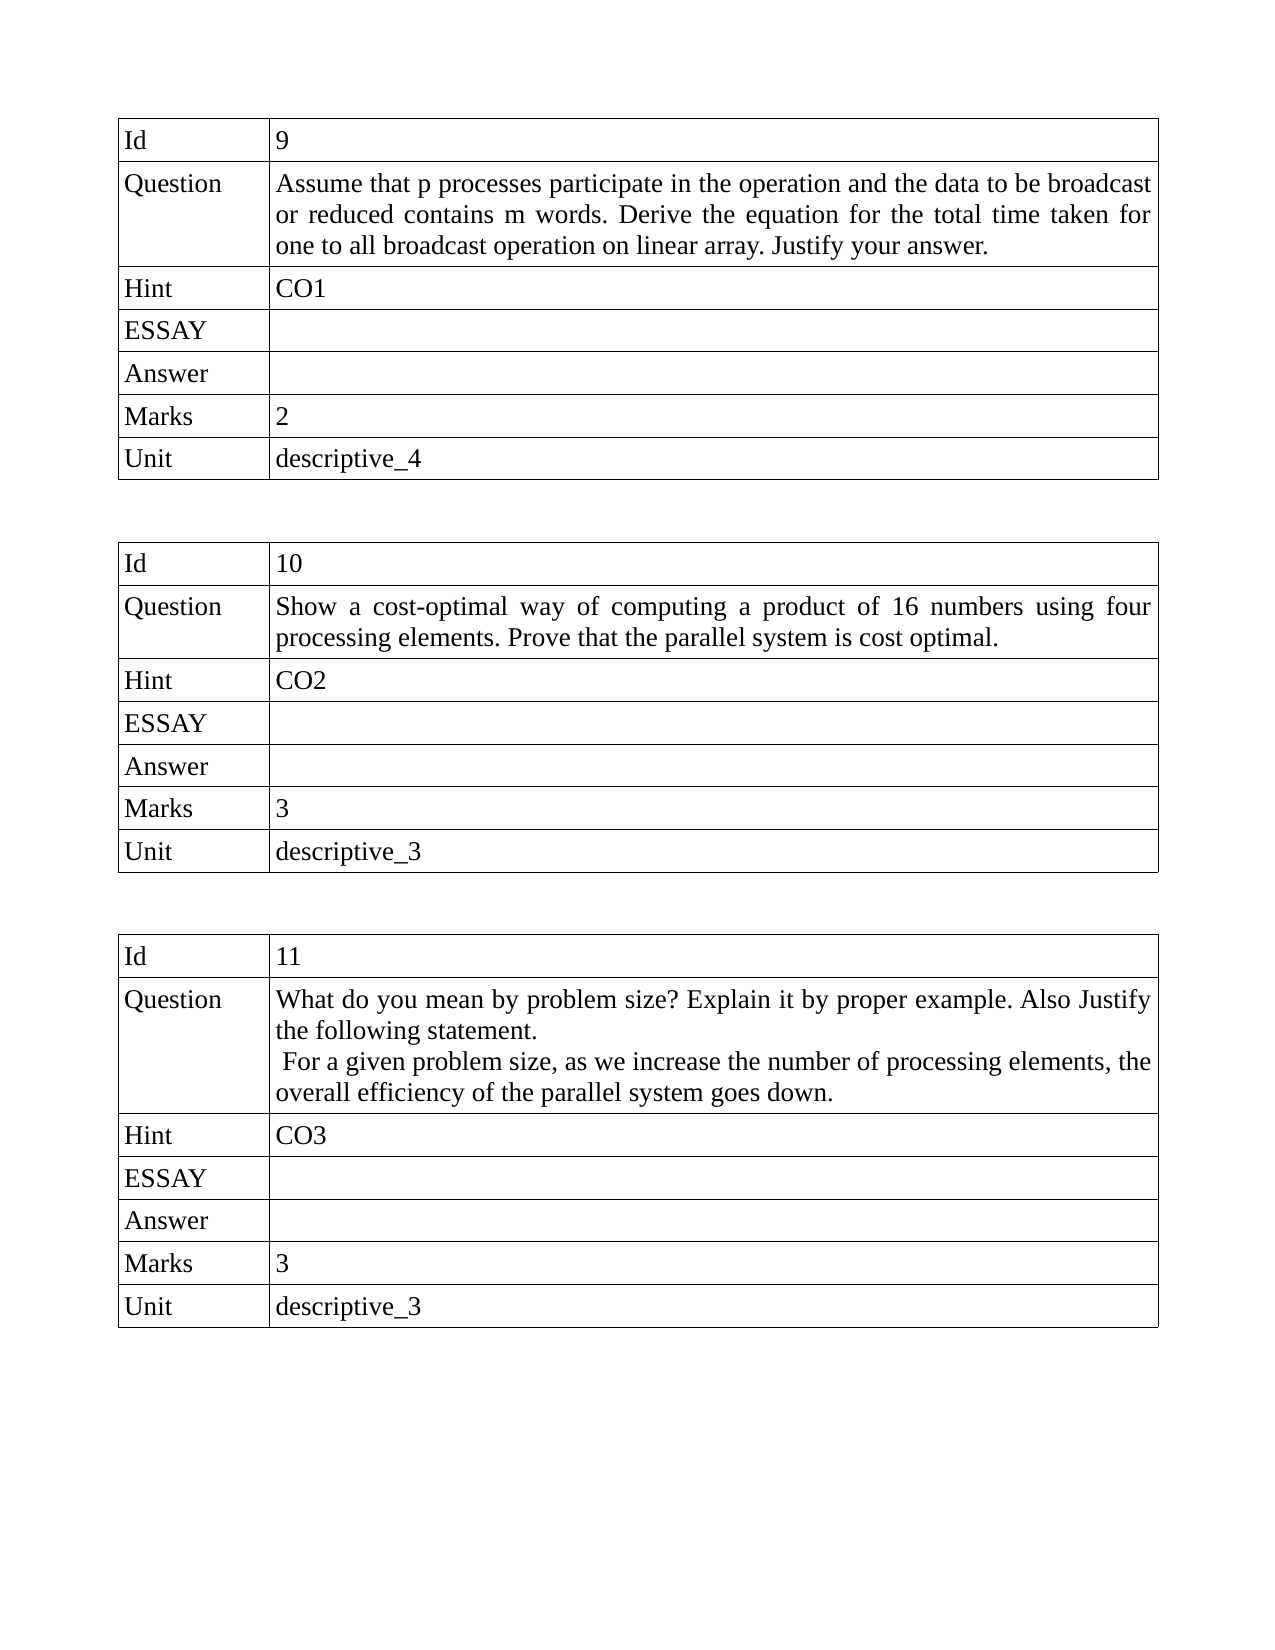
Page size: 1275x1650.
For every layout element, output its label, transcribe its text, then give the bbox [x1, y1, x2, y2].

table_cell Unit [119, 830, 269, 872]
table_header Id [119, 543, 269, 584]
table_cell Show a cost-optimal way of computing a product of 16 numbers using four processing elements. Prove that the parallel system is cost optimal. [270, 586, 1158, 658]
table_header 10 [270, 543, 1158, 584]
table_cell ESSAY [119, 1157, 269, 1198]
table_cell Marks [119, 787, 269, 829]
table_cell [270, 1157, 1158, 1198]
table_cell Marks [119, 395, 269, 437]
table_cell [270, 310, 1158, 351]
table_cell 3 [270, 787, 1158, 829]
table_cell [270, 745, 1158, 786]
table_cell [270, 702, 1158, 744]
table_header Id [119, 119, 269, 161]
table_header Id [119, 935, 269, 977]
table_cell Question [119, 162, 269, 266]
table_header 11 [270, 935, 1158, 977]
table_cell [270, 1200, 1158, 1241]
table_cell Unit [119, 1285, 269, 1327]
table_cell CO2 [270, 659, 1158, 701]
table_cell [270, 352, 1158, 394]
table_cell 3 [270, 1242, 1158, 1284]
table_cell Unit [119, 438, 269, 479]
table_cell 2 [270, 395, 1158, 437]
table_cell What do you mean by problem size? Explain it by proper example. Also Justify the following statement. For a given problem size, as we increase the number of processing elements, the overall efficiency of the parallel system goes down. [270, 978, 1158, 1113]
table_cell Answer [119, 352, 269, 394]
table_cell descriptive_3 [270, 830, 1158, 872]
table_cell Answer [119, 1200, 269, 1241]
table_cell Hint [119, 1114, 269, 1156]
table_header 9 [270, 119, 1158, 161]
table_cell CO3 [270, 1114, 1158, 1156]
table_cell Question [119, 978, 269, 1113]
table_cell ESSAY [119, 310, 269, 351]
table_cell ESSAY [119, 702, 269, 744]
table_cell Hint [119, 267, 269, 308]
table_cell CO1 [270, 267, 1158, 308]
table_cell Question [119, 586, 269, 658]
table_cell Marks [119, 1242, 269, 1284]
table_cell Hint [119, 659, 269, 701]
table_cell Answer [119, 745, 269, 786]
table_cell Assume that p processes participate in the operation and the data to be broadcast or reduced contains m words. Derive the equation for the total time taken for one to all broadcast operation on linear array. Justify your answer. [270, 162, 1158, 266]
table_cell descriptive_3 [270, 1285, 1158, 1327]
table_cell descriptive_4 [270, 438, 1158, 479]
